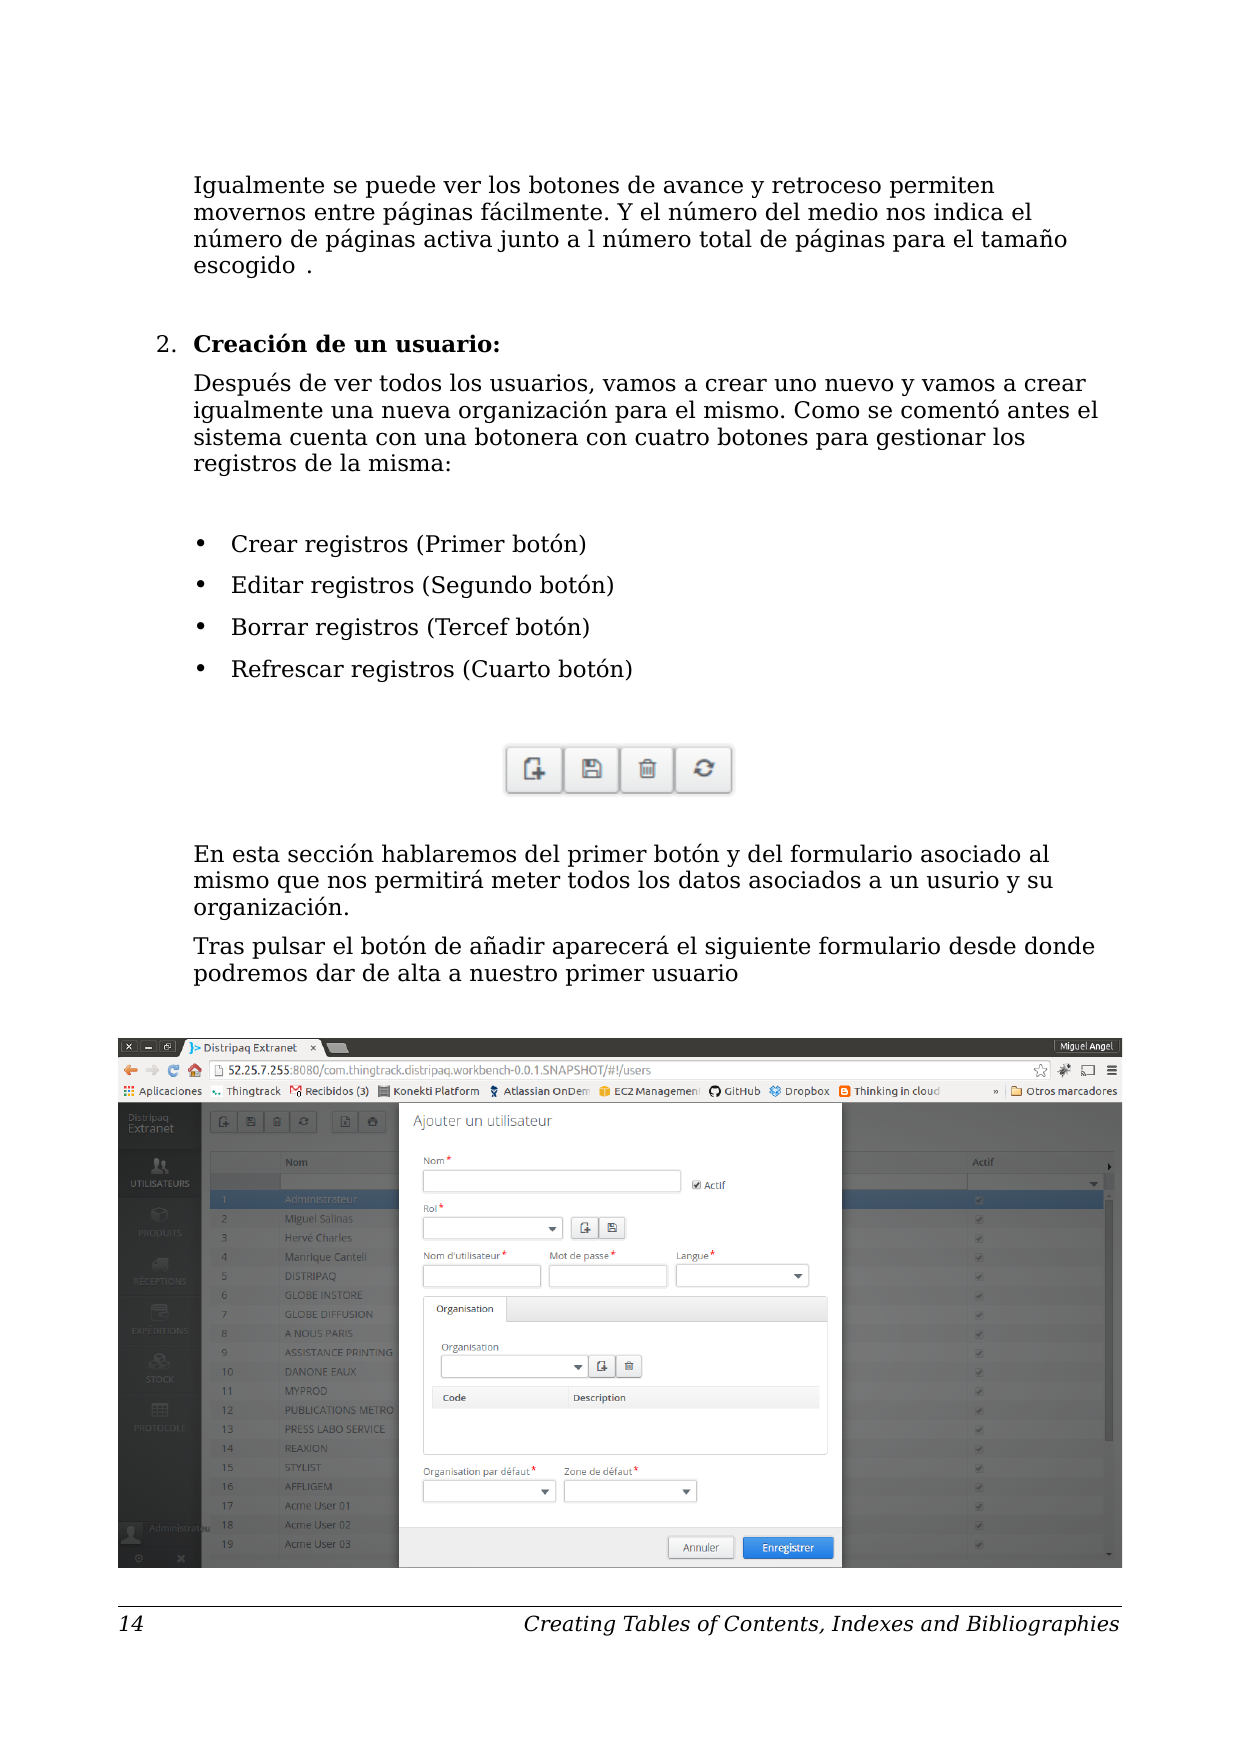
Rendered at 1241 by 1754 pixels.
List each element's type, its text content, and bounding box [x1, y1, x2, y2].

list Refrescar registros (Cuarto botón) [193, 654, 1122, 683]
picture [118, 1038, 1123, 1568]
list Editar registros (Segundo botón) [193, 571, 1122, 600]
text Después de ver todos los usuarios, vamos a crear uno nuevo y vamos a crear igualmente una nueva organización para el mismo. Como se comentó antes el sistema cuenta con una botonera con cuatro botones para gestionar los registros de la misma: [156, 371, 1122, 477]
list Creación de un usuario: [156, 331, 1122, 358]
list Crear registros (Primer botón) [193, 529, 1122, 558]
list Borrar registros (Tercef botón) [193, 612, 1122, 641]
picture [498, 734, 742, 802]
text En esta sección hablaremos del primer botón y del formulario asociado al mismo que nos permitirá meter todos los datos asociados a un usurio y su organización. [156, 841, 1122, 921]
text Igualmente se puede ver los botones de avance y retroceso permiten movernos entre páginas fácilmente. Y el número del medio nos indica el número de páginas activa junto a l número total de páginas para el tamaño escogido . [118, 173, 1122, 279]
text Tras pulsar el botón de añadir aparecerá el siguiente formulario desde donde podremos dar de alta a nuestro primer usuario [156, 933, 1122, 987]
